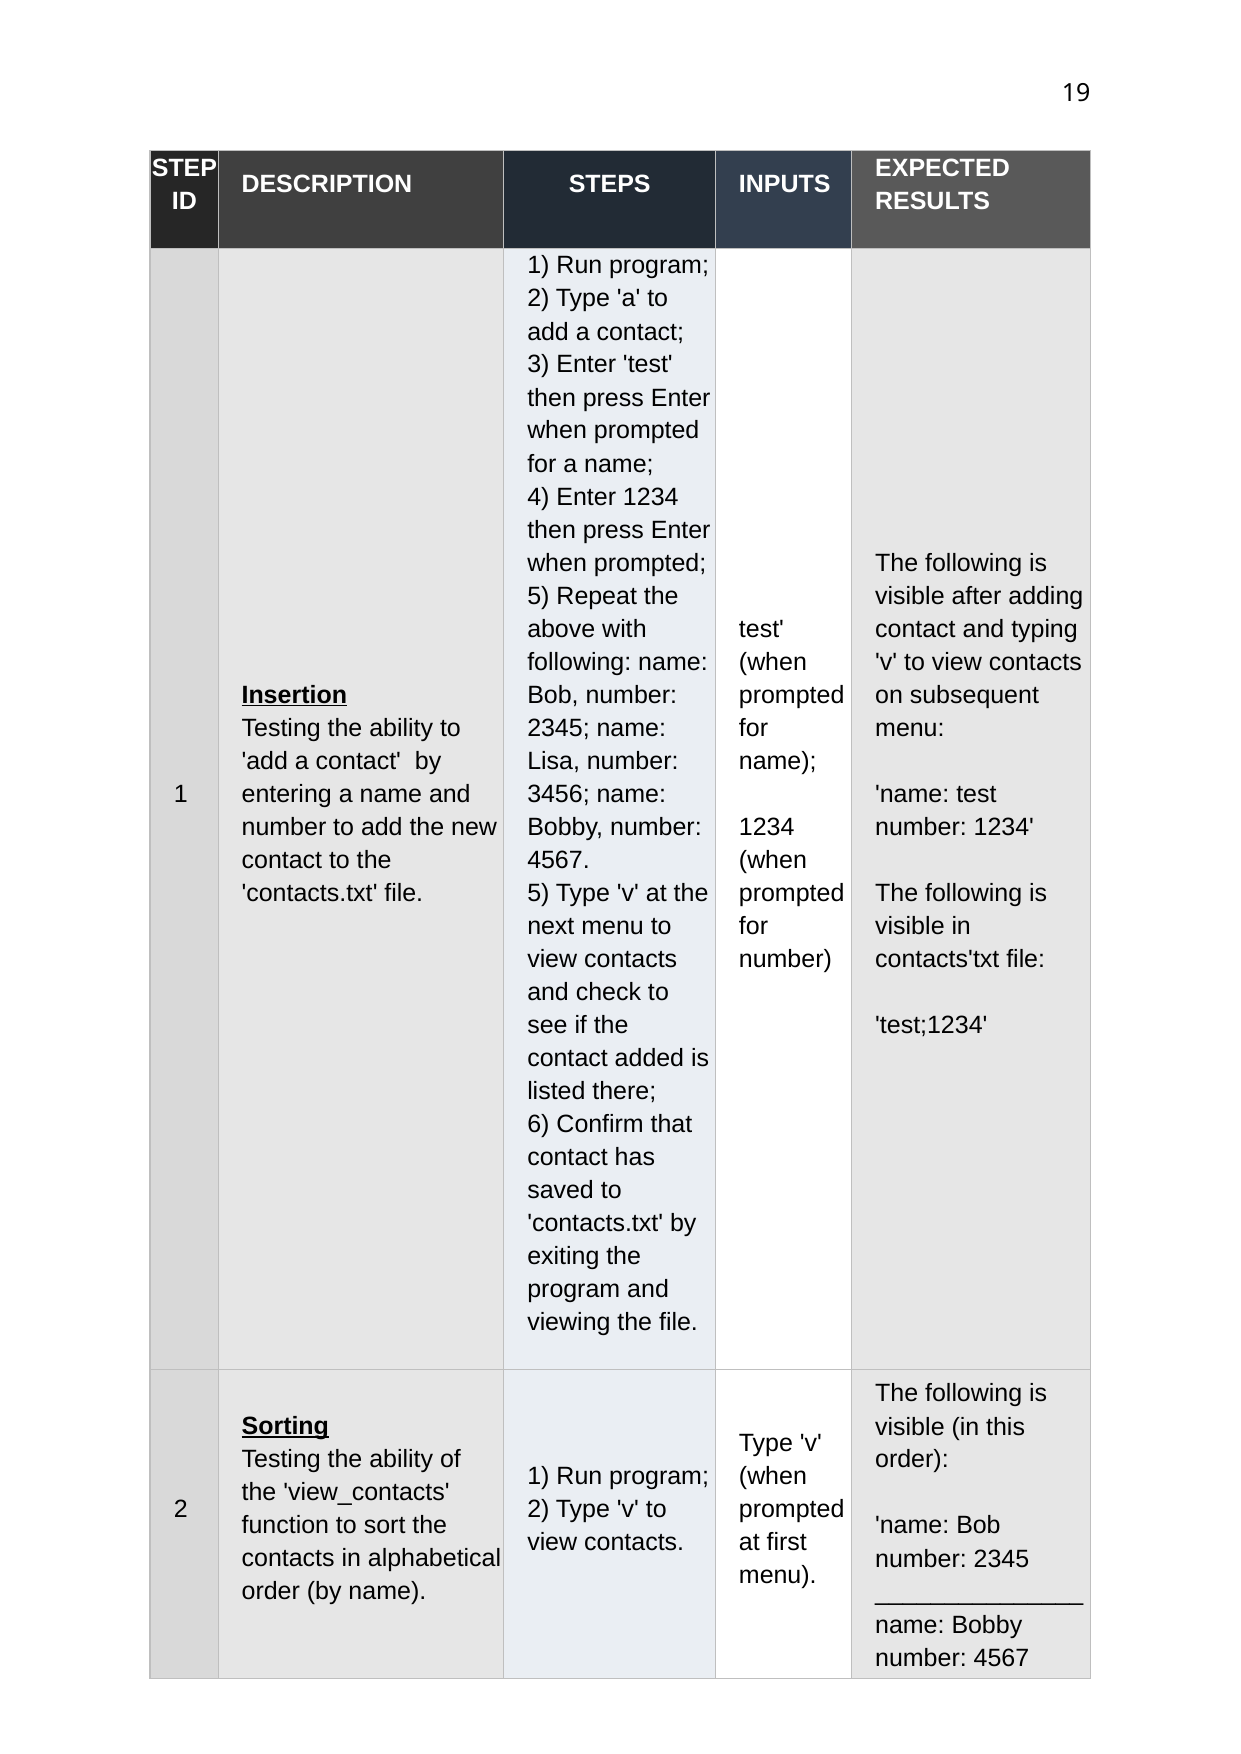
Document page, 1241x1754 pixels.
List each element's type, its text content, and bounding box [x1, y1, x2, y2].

table_cell The following is visible (in this order): 'name: Bob number: 2345 _______________ name: Bobby number: 4567 [852, 1370, 1090, 1678]
table_cell test' (when prompted for name); 1234 (when prompted for number) [716, 249, 851, 1369]
table_cell The following is visible after adding contact and typing 'v' to view contacts on subsequent menu: 'name: test number: 1234' The following is visible in contacts'txt file: 'test;1234' [852, 249, 1090, 1369]
table_cell 1) Run program; 2) Type 'a' to add a contact; 3) Enter 'test' then press Enter when prompted for a name; 4) Enter 1234 then press Enter when prompted; 5) Repeat the above with following: name: Bob, number: 2345; name: Lisa, number: 3456; name: Bobby, number: 4567. 5) Type 'v' at the next menu to view contacts and check to see if the contact added is listed there; 6) Confirm that contact has saved to 'contacts.txt' by exiting the program and viewing the file. [504, 249, 715, 1369]
table_cell Sorting Testing the ability of the 'view_contacts' function to sort the contacts in alphabetical order (by name). [219, 1370, 503, 1678]
table_cell 2 [151, 1370, 218, 1678]
table_header DESCRIPTION [219, 151, 503, 248]
table_cell 1) Run program; 2) Type 'v' to view contacts. [504, 1370, 715, 1678]
table_cell 1 [151, 249, 218, 1369]
table_cell Insertion Testing the ability to 'add a contact' by entering a name and number to add the new contact to the 'contacts.txt' file. [219, 249, 503, 1369]
table_header STEPS [504, 151, 715, 248]
table_header INPUTS [716, 151, 851, 248]
table_header EXPECTED RESULTS [852, 151, 1090, 248]
table_cell Type 'v' (when prompted at first menu). [716, 1370, 851, 1678]
table_header STEP ID [151, 151, 218, 248]
